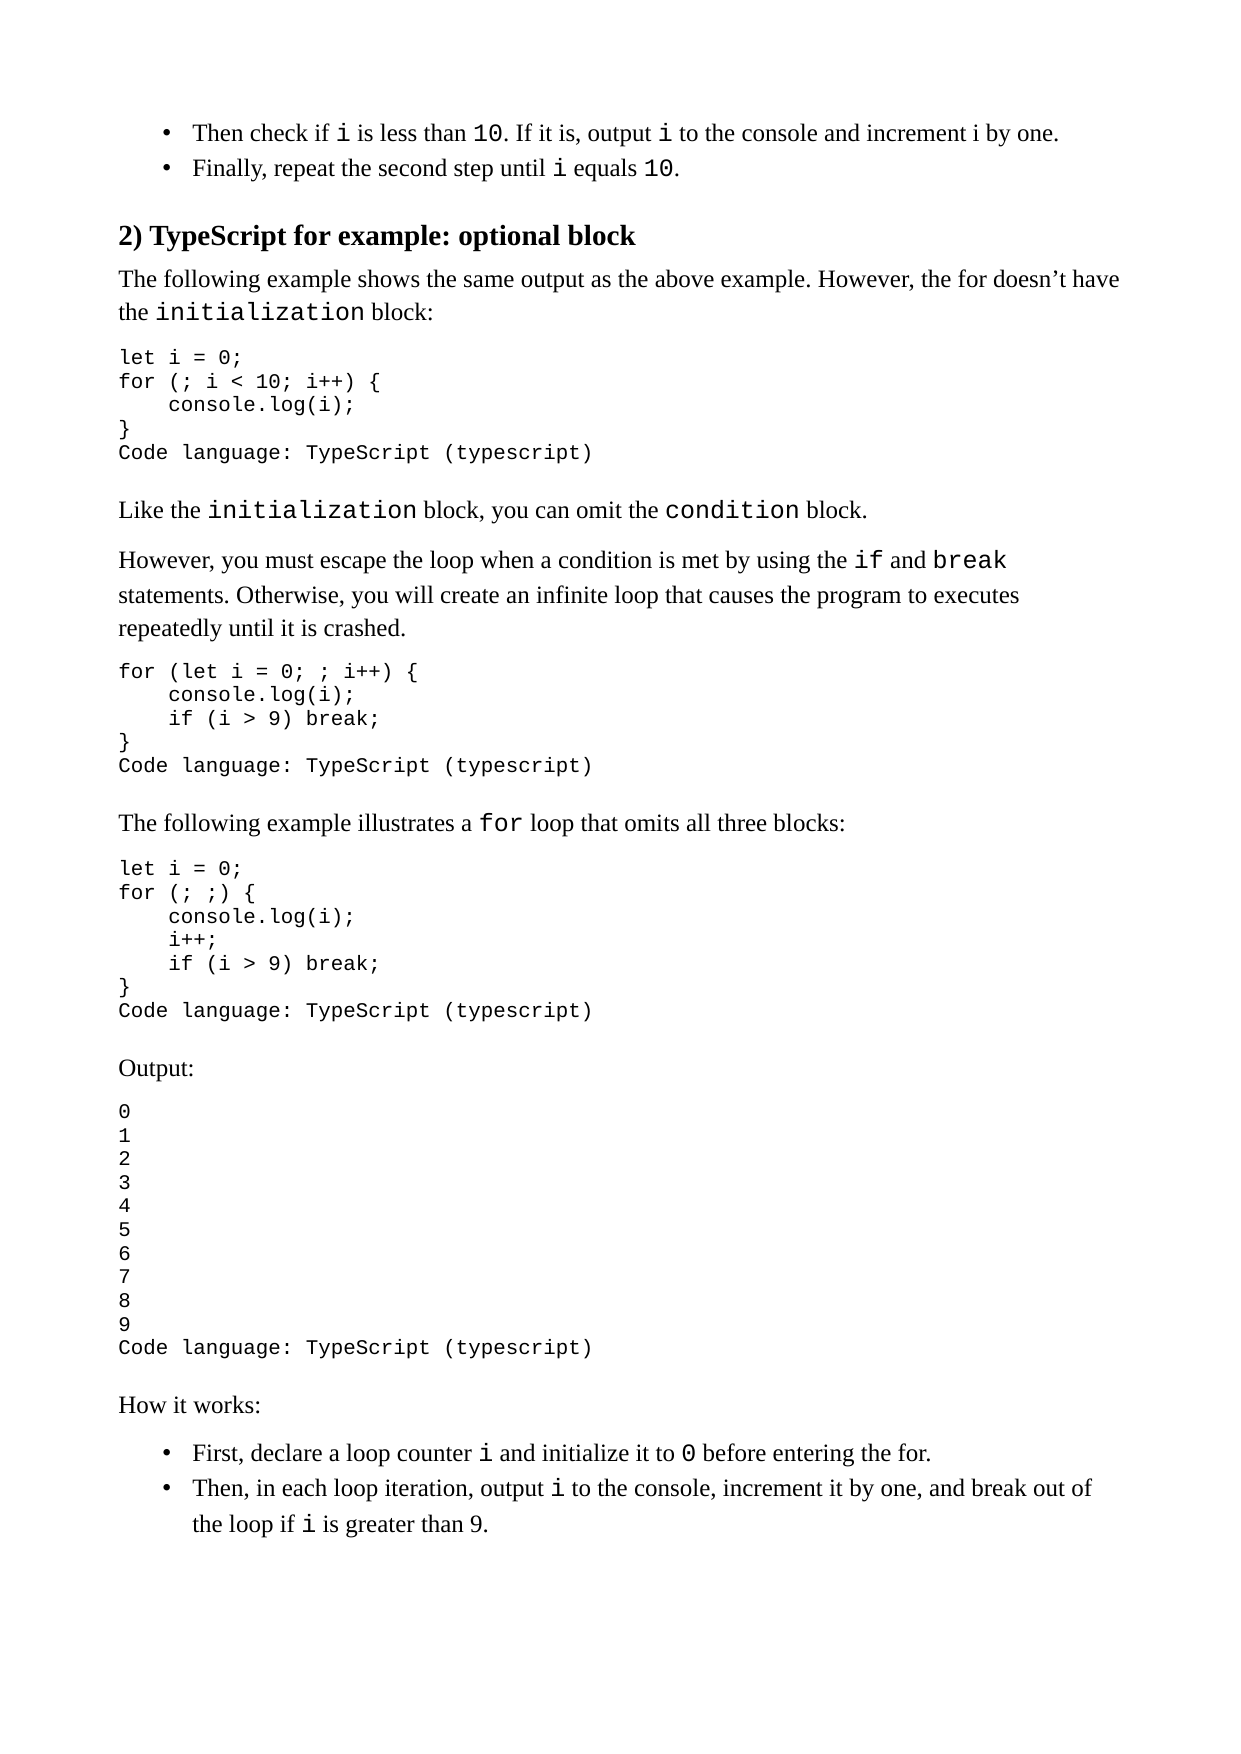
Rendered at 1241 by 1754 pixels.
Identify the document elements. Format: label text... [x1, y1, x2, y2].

text Output: [118, 1053, 1122, 1082]
text 1 [118, 1124, 1122, 1148]
text console.log(i); [118, 394, 1122, 418]
text 0 [118, 1101, 1122, 1124]
text } [118, 418, 1122, 442]
text console.log(i); [118, 684, 1122, 708]
text 7 [118, 1266, 1122, 1290]
text Code language: TypeScript (typescript) [118, 1337, 1122, 1361]
text However, you must escape the loop when a condition is met by using the if and break statements. Otherwise, you will create an infinite loop that causes the program to executes repeatedly until it is crashed. [118, 545, 1122, 642]
text for (; ;) { [118, 882, 1122, 906]
text How it works: [118, 1391, 1122, 1419]
subtitle 2) TypeScript for example: optional block [118, 218, 1122, 252]
list Finally, repeat the second step until i equals 10. [162, 153, 1122, 184]
text if (i > 9) break; [118, 708, 1122, 732]
text The following example illustrates a for loop that omits all three blocks: [118, 808, 1122, 839]
text console.log(i); [118, 906, 1122, 929]
text Code language: TypeScript (typescript) [118, 442, 1122, 465]
text Code language: TypeScript (typescript) [118, 1000, 1122, 1024]
text let i = 0; [118, 347, 1122, 371]
text 9 [118, 1314, 1122, 1337]
text i++; [118, 929, 1122, 953]
text 8 [118, 1290, 1122, 1314]
text The following example shows the same output as the above example. However, the for doesn’t have the initialization block: [118, 264, 1122, 328]
text } [118, 732, 1122, 755]
list Then, in each loop iteration, output i to the console, increment it by one, and break out of the loop if i is greater than 9. [162, 1473, 1122, 1539]
list First, declare a loop counter i and initialize it to 0 before entering the for. [162, 1438, 1122, 1469]
text 5 [118, 1219, 1122, 1243]
text if (i > 9) break; [118, 953, 1122, 977]
text 2 [118, 1148, 1122, 1172]
text Code language: TypeScript (typescript) [118, 755, 1122, 779]
text for (; i < 10; i++) { [118, 371, 1122, 394]
text let i = 0; [118, 858, 1122, 882]
text 3 [118, 1172, 1122, 1196]
text Like the initialization block, you can omit the condition block. [118, 495, 1122, 526]
text } [118, 977, 1122, 1000]
text 6 [118, 1243, 1122, 1266]
text 4 [118, 1196, 1122, 1219]
list Then check if i is less than 10. If it is, output i to the console and increment i by one. [162, 118, 1122, 149]
text for (let i = 0; ; i++) { [118, 661, 1122, 684]
